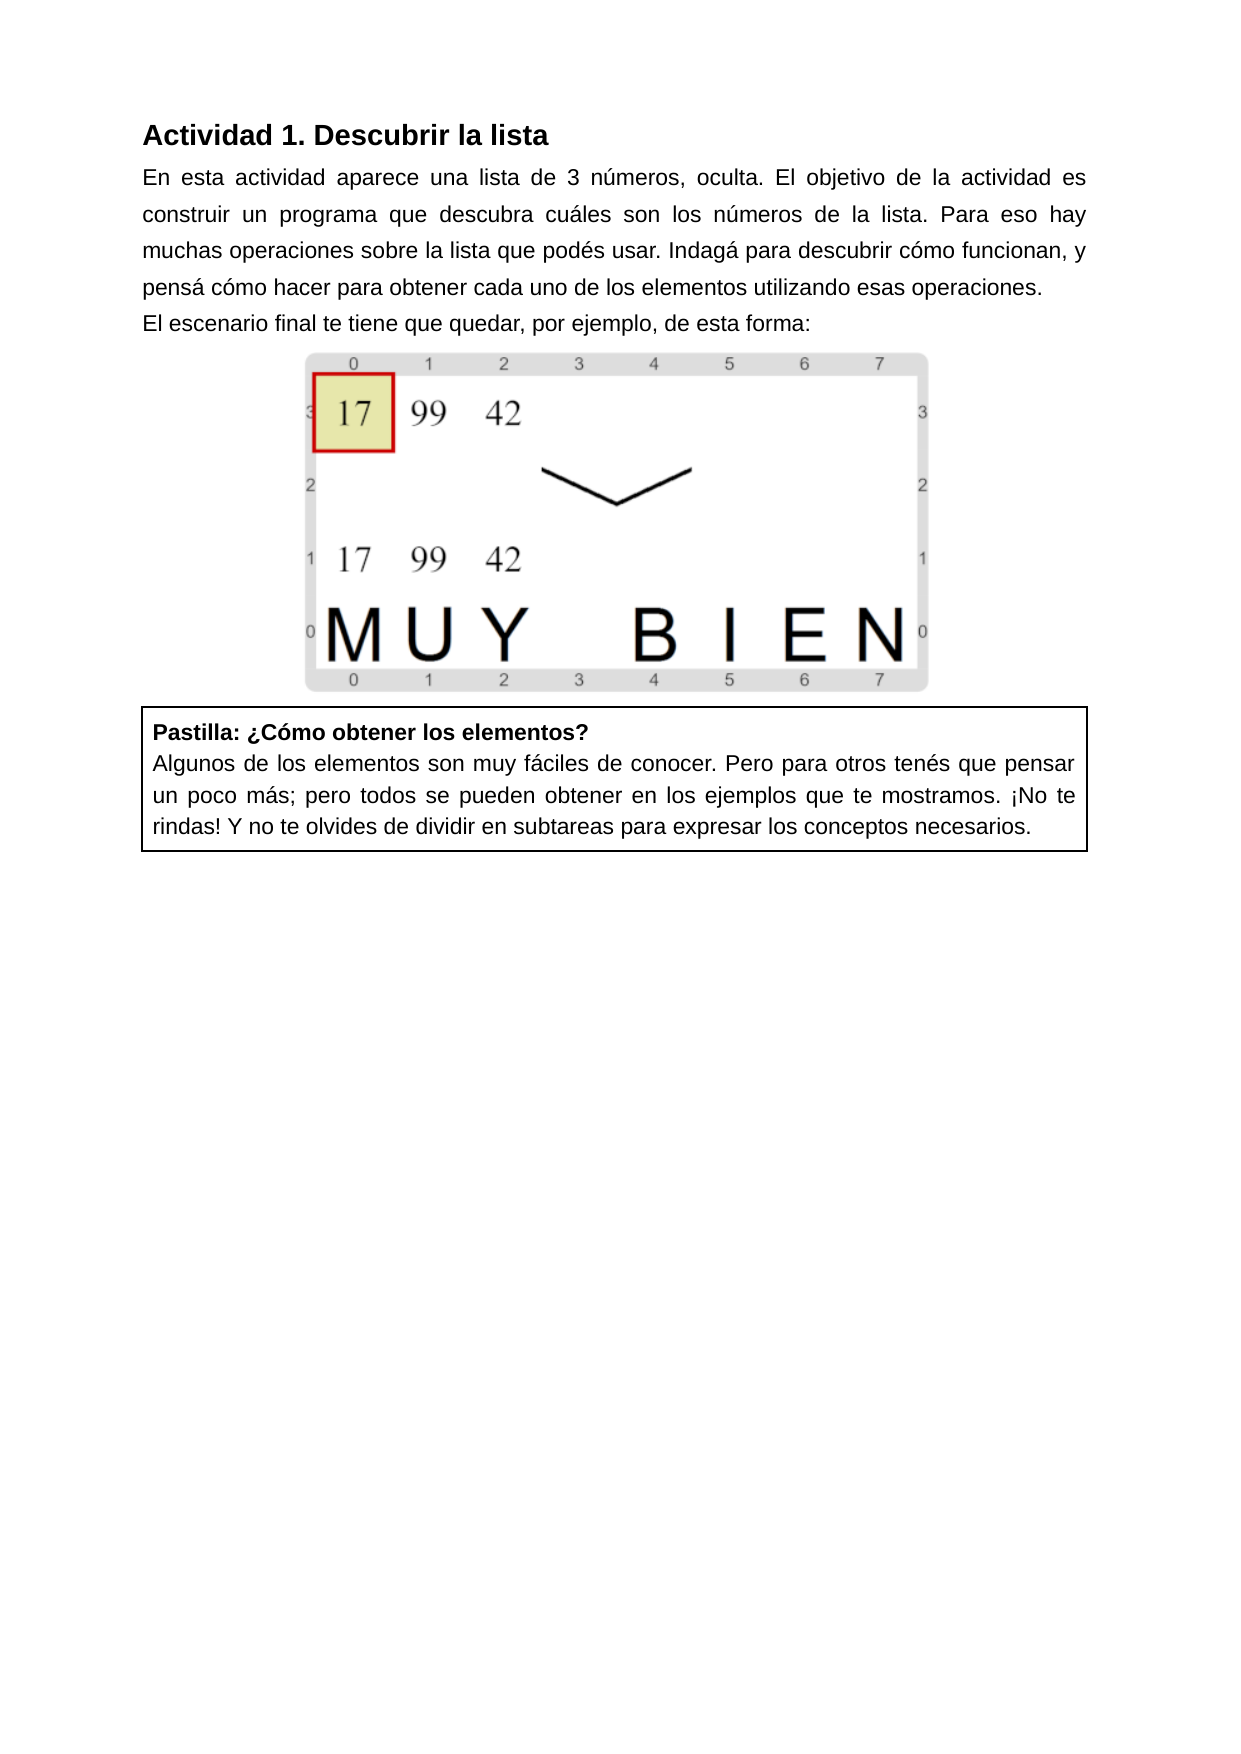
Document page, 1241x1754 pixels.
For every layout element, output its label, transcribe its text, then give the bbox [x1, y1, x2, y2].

text Actividad 1. Descubrir la lista [142, 118, 1087, 152]
table_header Pastilla: ¿Cómo obtener los elementos? Algunos de los elementos son muy fáciles de conocer. Pero para otros tenés que pensar un poco más; pero todos se pueden obtener en los ejemplos que te mostramos. ¡No te rindas! Y no te olvides de dividir en subtareas para expresar los conceptos necesarios. [143, 708, 1086, 850]
text En esta actividad aparece una lista de 3 números, oculta. El objetivo de la actividad es construir un programa que descubra cuáles son los números de la lista. Para eso hay muchas operaciones sobre la lista que podés usar. Indagá para descubrir cómo funcionan, y pensá cómo hacer para obtener cada uno de los elementos utilizando esas operaciones. [142, 164, 1087, 300]
picture [295, 346, 934, 697]
text El escenario final te tiene que quedar, por ejemplo, de esta forma: [142, 310, 1087, 336]
